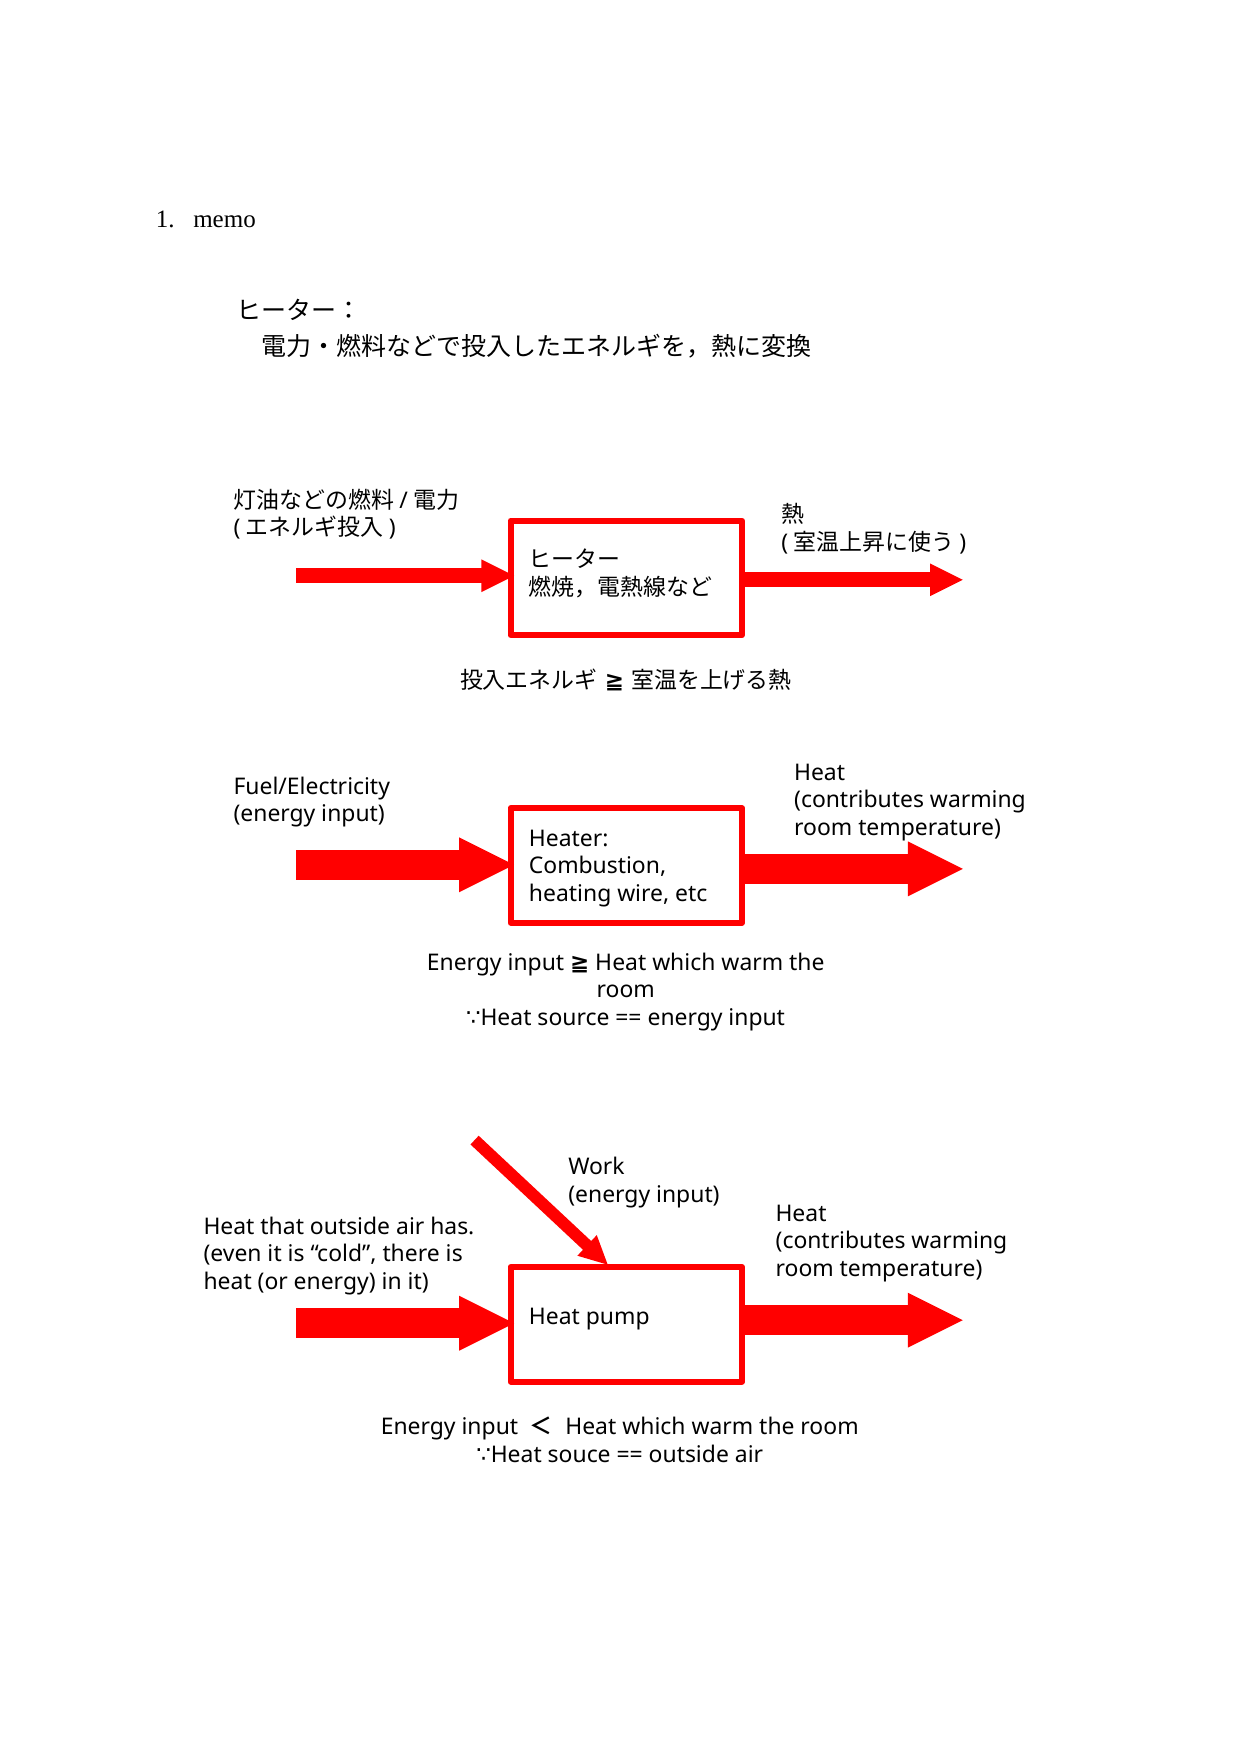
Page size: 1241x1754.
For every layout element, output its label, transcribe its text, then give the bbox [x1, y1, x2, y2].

text ヒーター： [236, 291, 1122, 327]
text 電力・燃料などで投入したエネルギを，熱に変換 [236, 327, 1122, 363]
list memo [156, 204, 1122, 233]
